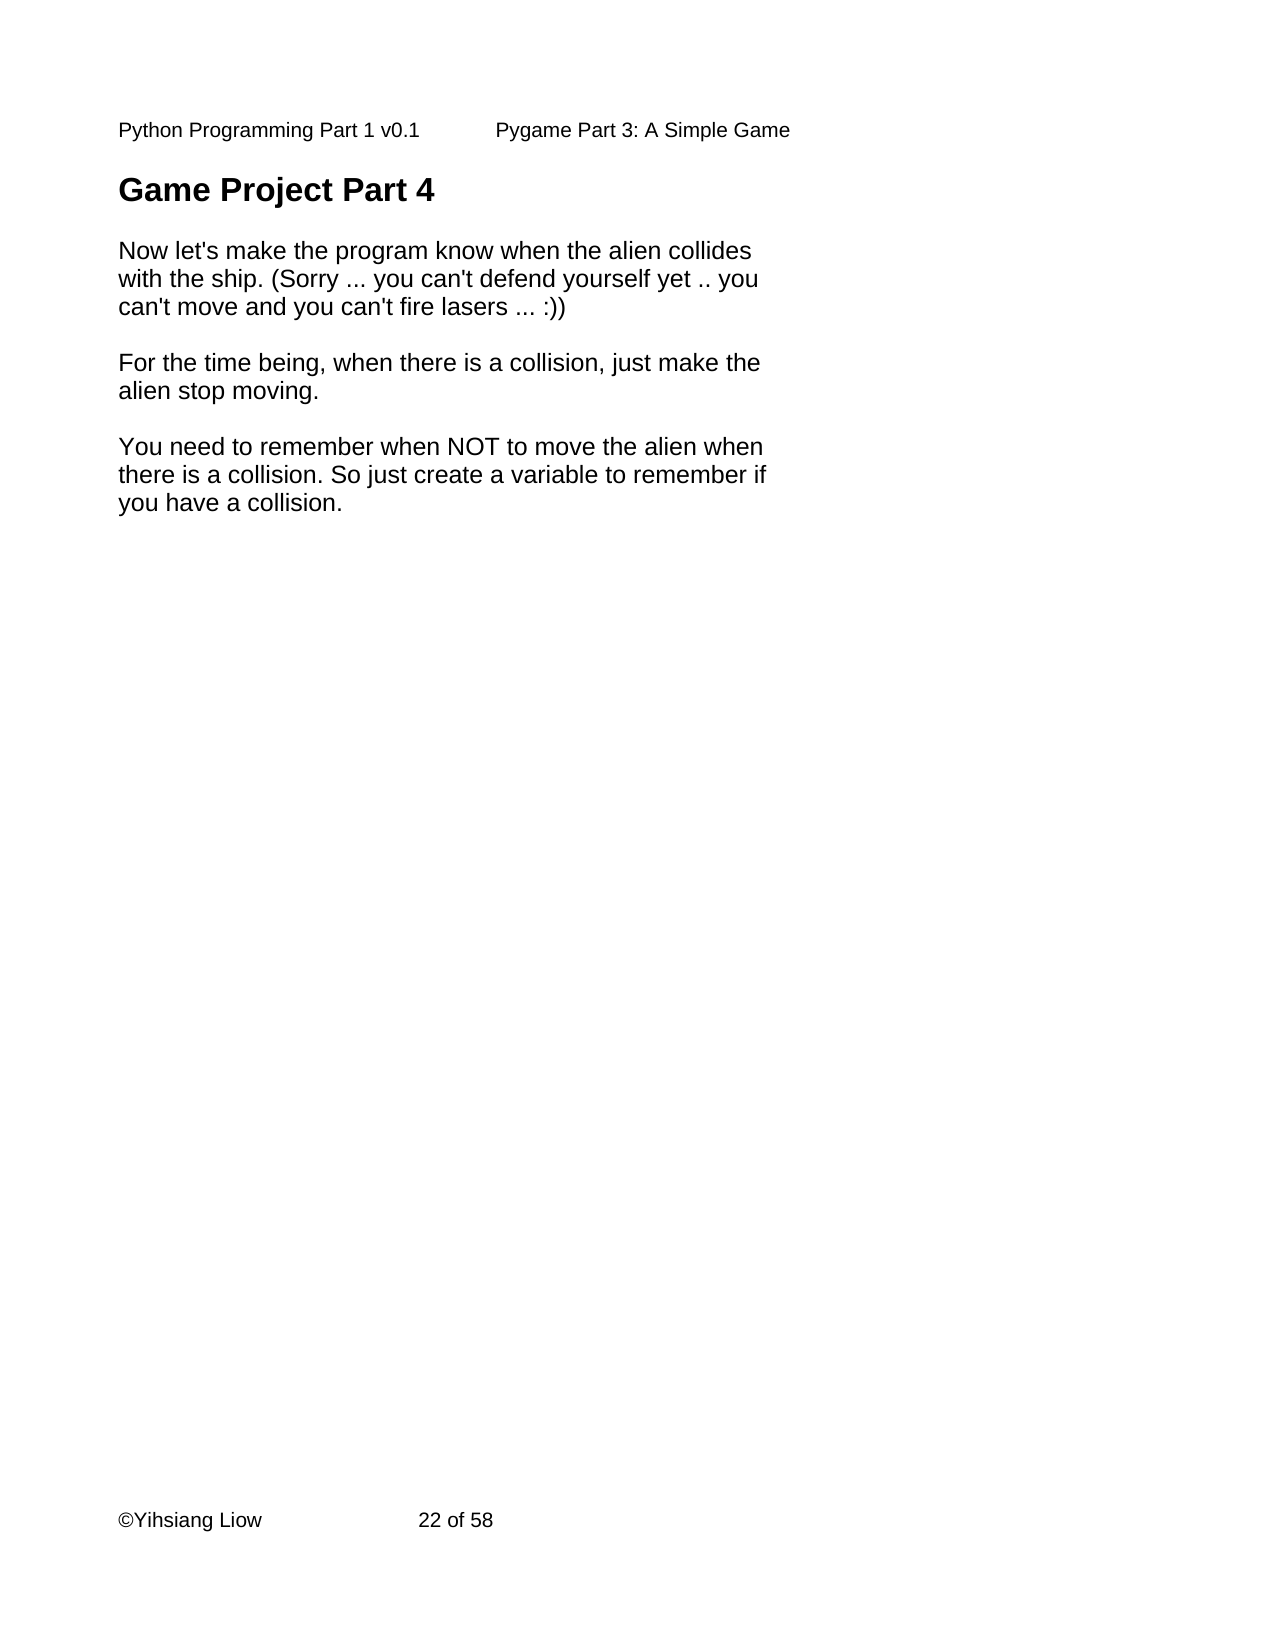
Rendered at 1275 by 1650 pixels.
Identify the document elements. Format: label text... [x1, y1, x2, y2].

text Now let's make the program know when the alien collides with the ship. (Sorry ... you can't defend yourself yet .. you can't move and you can't fire lasers ... :)) [118, 236, 793, 320]
text Game Project Part 4 [118, 171, 793, 208]
text You need to remember when NOT to move the alien when there is a collision. So just create a variable to remember if you have a collision. [118, 433, 793, 516]
text For the time being, when there is a collision, just make the alien stop moving. [118, 348, 793, 404]
